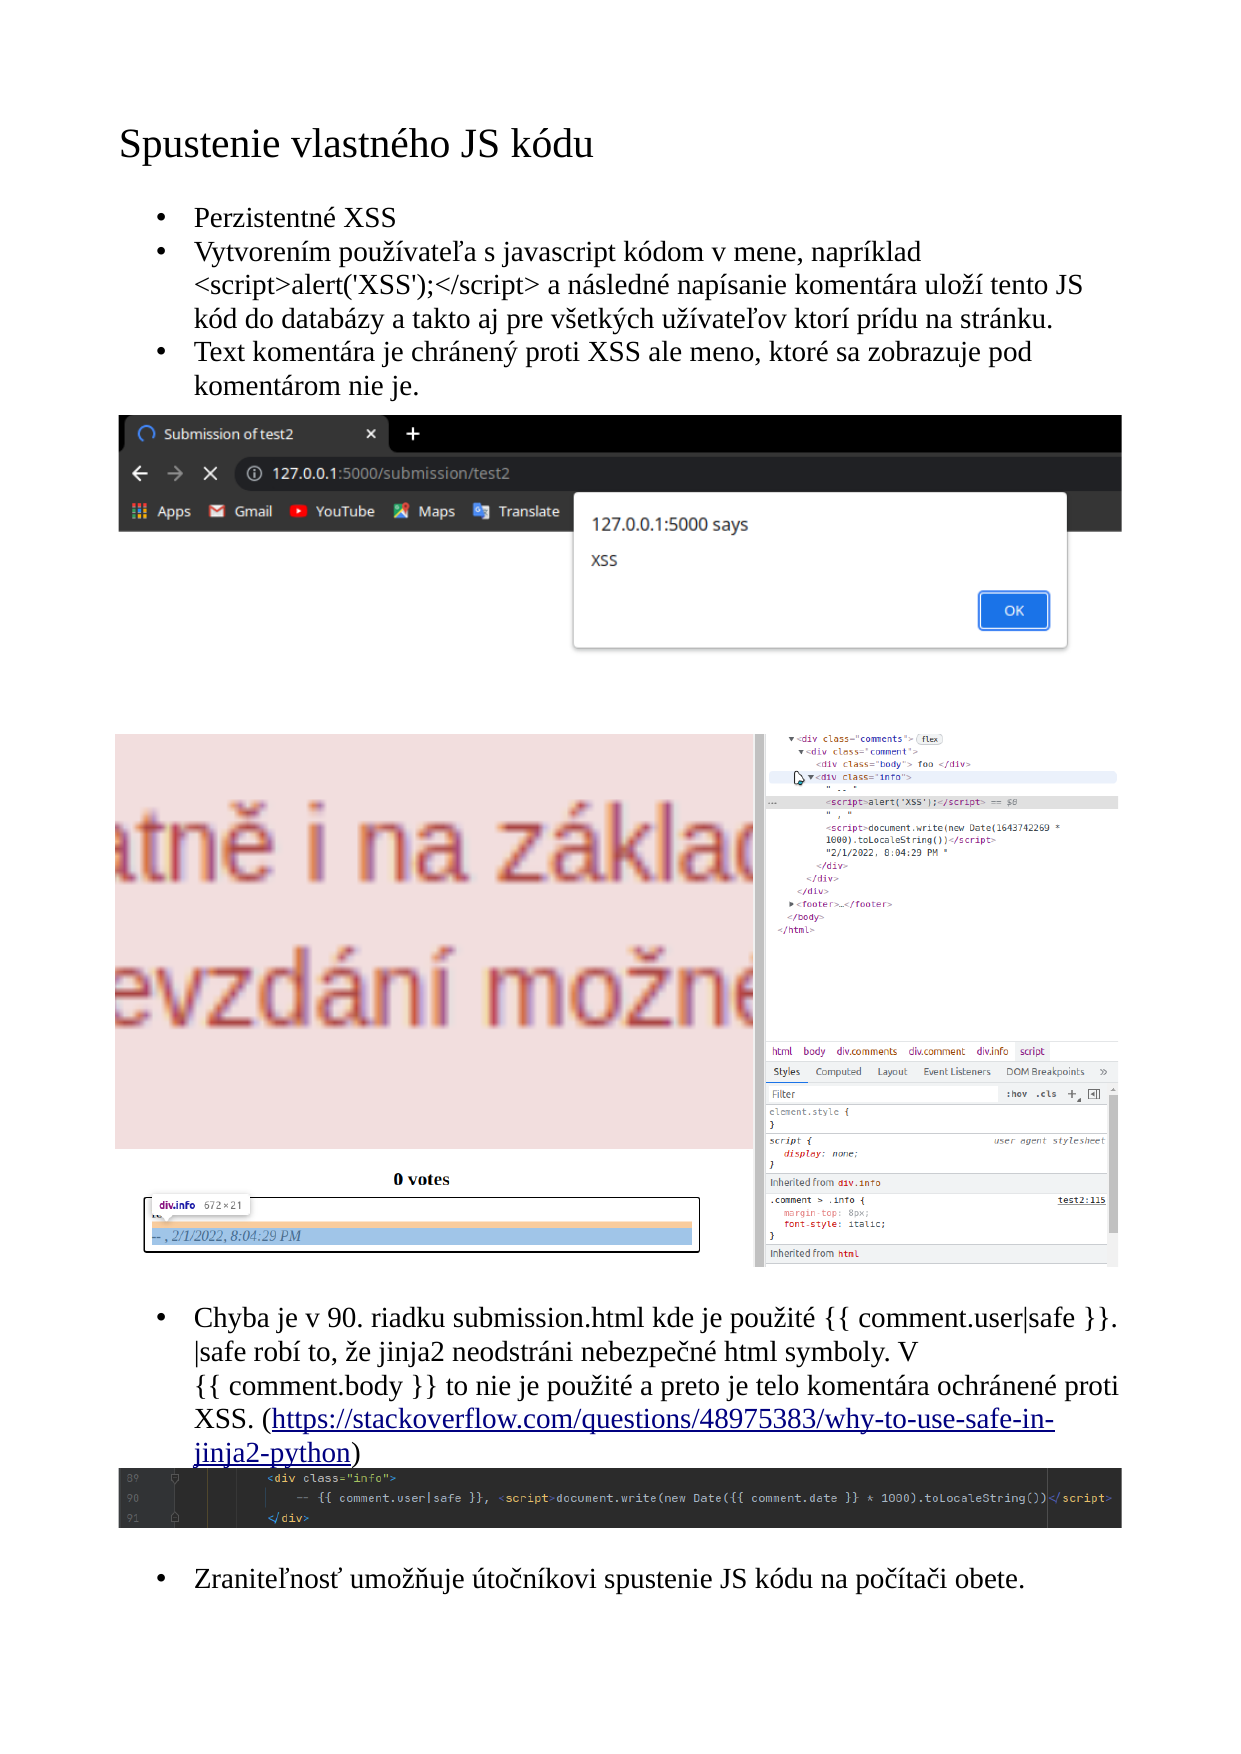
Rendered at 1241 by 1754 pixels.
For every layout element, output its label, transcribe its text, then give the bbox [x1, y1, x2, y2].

list Zraniteľnosť umožňuje útočníkovi spustenie JS kódu na počítači obete. [156, 1562, 1122, 1595]
list Perzistentné XSS [156, 200, 1122, 234]
picture [118, 1468, 1122, 1528]
picture [115, 734, 1119, 1267]
list Chyba je v 90. riadku submission.html kde je použité {{ comment.user|safe }}. |safe robí to, že jinja2 neodstráni nebezpečné html symboly. V {{ comment.body }} to nie je použité a preto je telo komentára ochránené proti XSS. (https://stackoverflow.com/questions/48975383/why-to-use-safe-in-jinja2-python) [156, 1301, 1122, 1468]
list Text komentára je chránený proti XSS ale meno, ktoré sa zobrazuje pod komentárom nie je. [156, 334, 1122, 402]
text Spustenie vlastného JS kódu [118, 118, 1122, 166]
list Vytvorením používateľa s javascript kódom v mene, napríklad <script>alert('XSS');</script> a následné napísanie komentára uloží tento JS kód do databázy a takto aj pre všetkých užívateľov ktorí prídu na stránku. [156, 234, 1122, 334]
picture [118, 415, 1122, 694]
